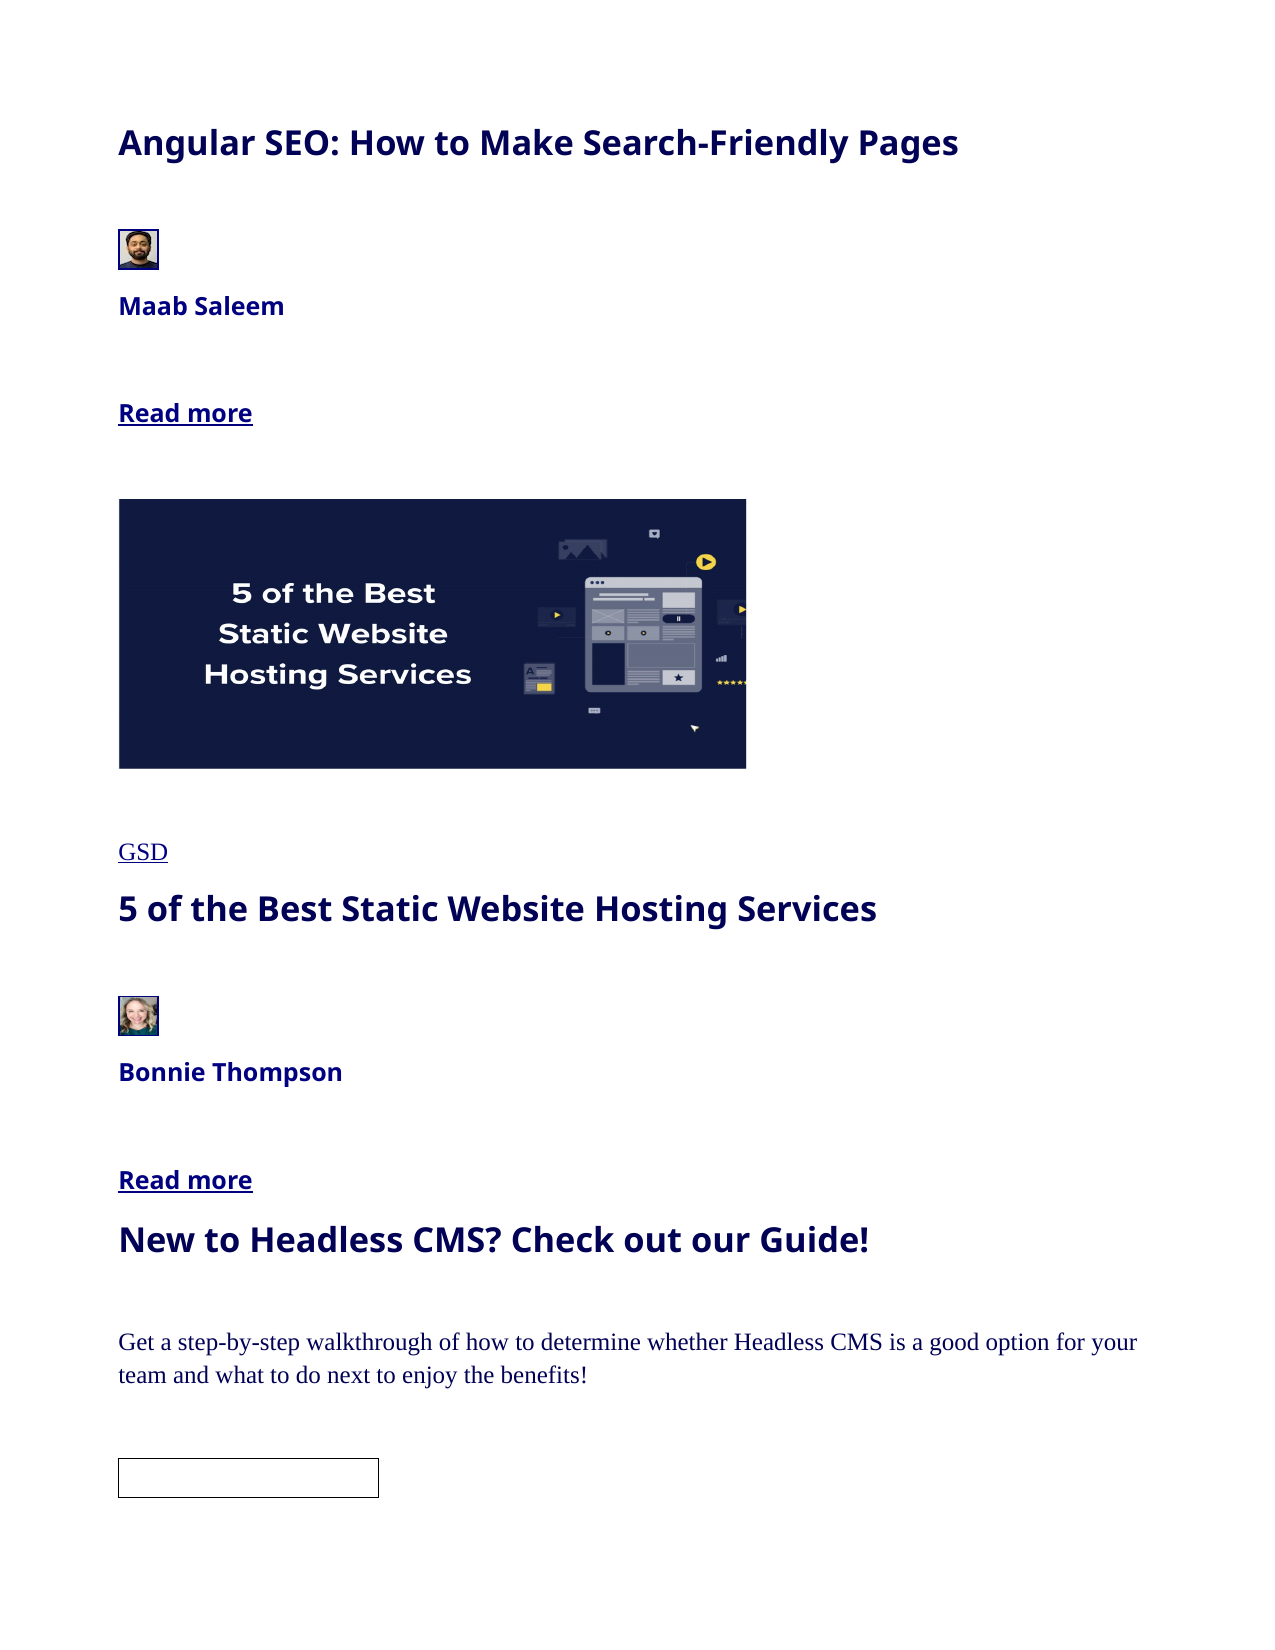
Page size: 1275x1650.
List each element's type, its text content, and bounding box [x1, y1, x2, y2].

text Get a step-by-step walkthrough of how to determine whether Headless CMS is a good option for your team and what to do next to enjoy the benefits! [118, 1327, 1157, 1389]
picture [120, 997, 157, 1035]
text Read more [118, 1162, 1157, 1196]
subtitle 5 of the Best Static Website Hosting Services [118, 885, 1157, 932]
subtitle New to Headless CMS? Check out our Guide! [118, 1216, 1157, 1263]
text Maab Saleem [118, 288, 1157, 323]
subtitle Angular SEO: How to Make Search-Friendly Pages [118, 118, 1157, 165]
picture [118, 499, 747, 769]
text GSD [118, 837, 1157, 866]
text Read more [118, 396, 1157, 430]
text Bonnie Thompson [118, 1055, 1157, 1089]
picture [120, 231, 157, 268]
